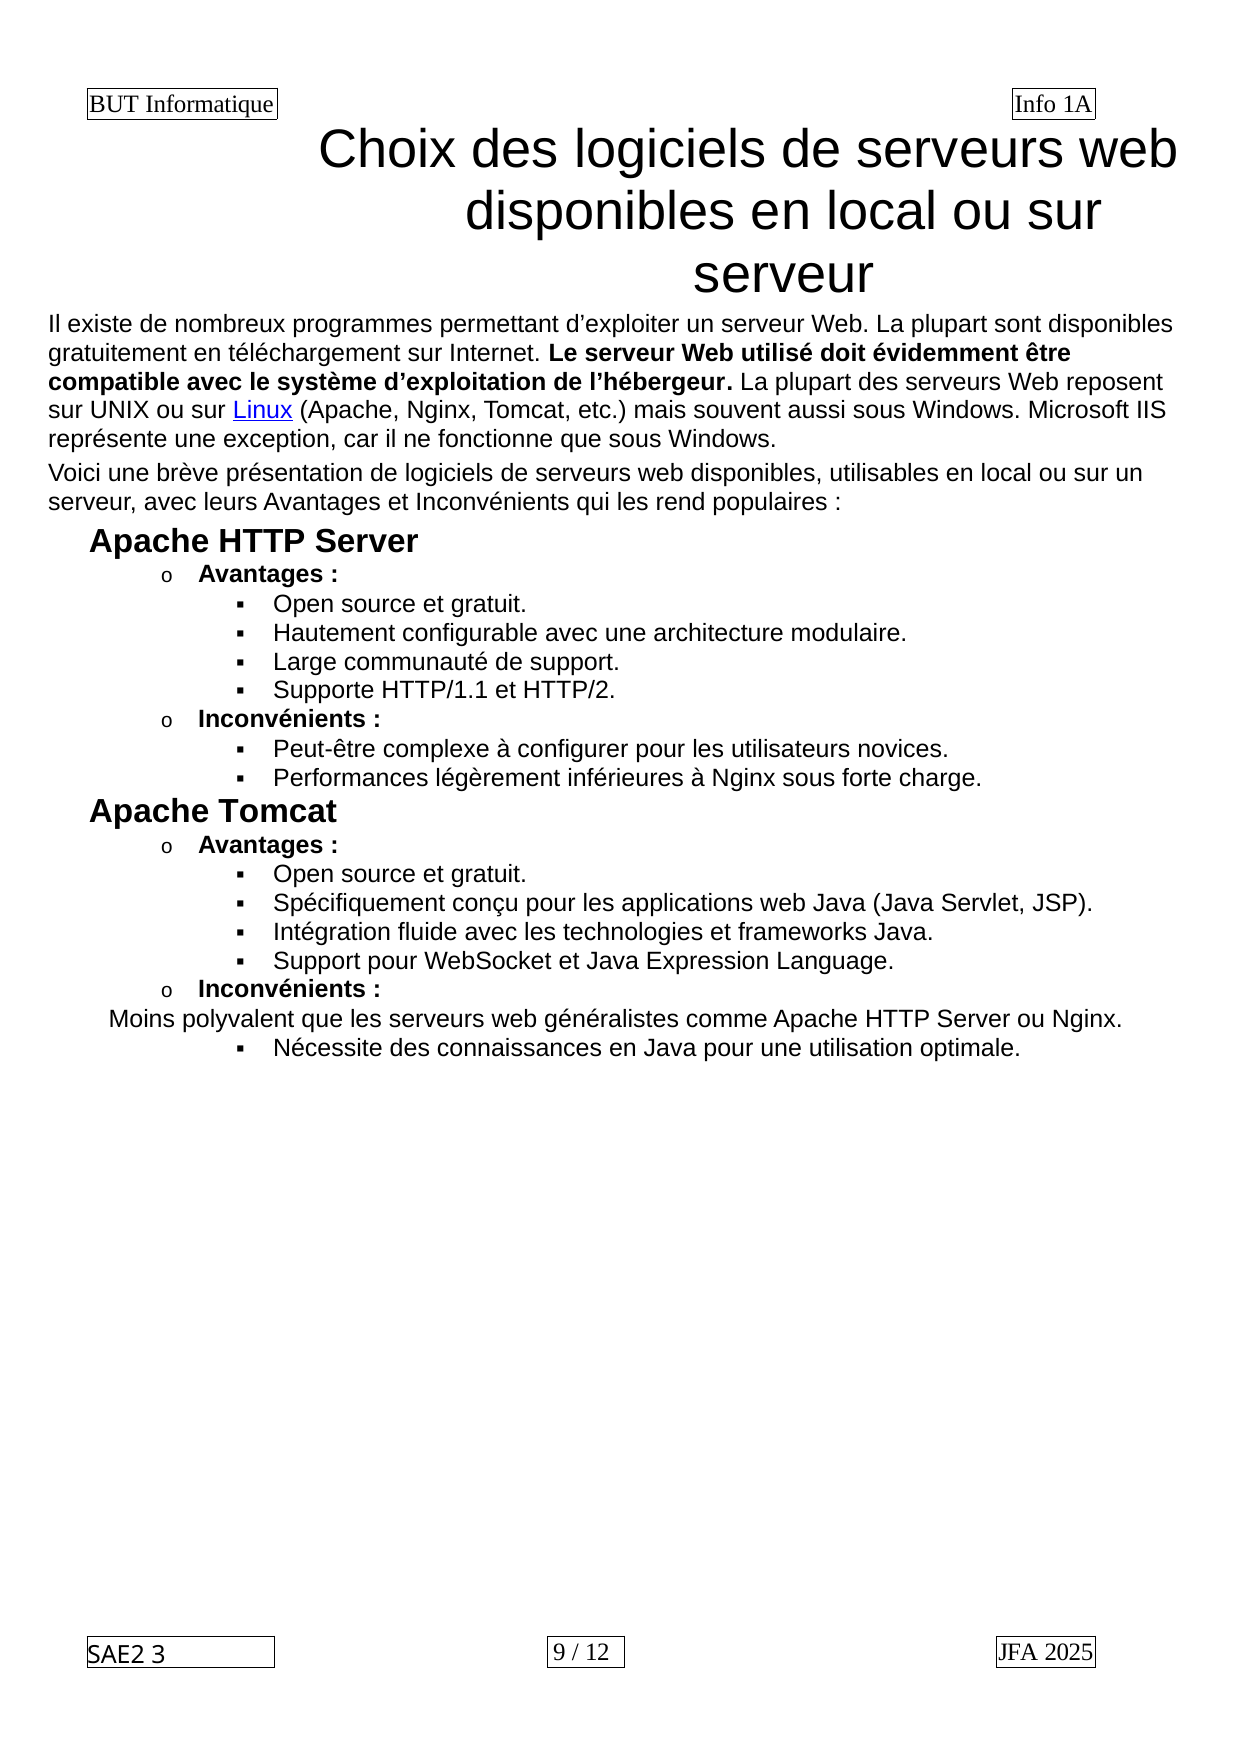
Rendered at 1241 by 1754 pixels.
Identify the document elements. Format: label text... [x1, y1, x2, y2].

list Nécessite des connaissances en Java pour une utilisation optimale. [235, 1033, 1184, 1062]
list Peut-être complexe à configurer pour les utilisateurs novices. [235, 734, 1184, 763]
text Moins polyvalent que les serveurs web généralistes comme Apache HTTP Server ou Nginx. [48, 1004, 1184, 1033]
list Open source et gratuit. [235, 589, 1184, 618]
list Open source et gratuit. [235, 859, 1184, 888]
list Large communauté de support. [235, 647, 1184, 675]
subtitle Apache Tomcat [89, 791, 1184, 830]
text Voici une brève présentation de logiciels de serveurs web disponibles, utilisables en local ou sur un serveur, avec leurs Avantages et Inconvénients qui les rend populaires : [48, 458, 1184, 516]
list Supporte HTTP/1.1 et HTTP/2. [235, 675, 1184, 704]
list Performances légèrement inférieures à Nginx sous forte charge. [235, 763, 1184, 791]
list Hautement configurable avec une architecture modulaire. [235, 618, 1184, 647]
subtitle Choix des logiciels de serveurs web disponibles en local ou sur serveur [313, 117, 1184, 303]
list Avantages : [160, 559, 1184, 589]
list Intégration fluide avec les technologies et frameworks Java. [235, 917, 1184, 946]
subtitle Apache HTTP Server [89, 521, 1184, 559]
list Inconvénients : [160, 974, 1184, 1004]
list Avantages : [160, 830, 1184, 859]
list Spécifiquement conçu pour les applications web Java (Java Servlet, JSP). [235, 888, 1184, 917]
list Support pour WebSocket et Java Expression Language. [235, 946, 1184, 974]
text Il existe de nombreux programmes permettant d’exploiter un serveur Web. La plupart sont disponibles gratuitement en téléchargement sur Internet. Le serveur Web utilisé doit évidemment être compatible avec le système d’exploitation de l’hébergeur. La plupart des serveurs Web reposent sur UNIX ou sur Linux (Apache, Nginx, Tomcat, etc.) mais souvent aussi sous Windows. Microsoft IIS représente une exception, car il ne fonctionne que sous Windows. [48, 309, 1184, 453]
list Inconvénients : [160, 704, 1184, 734]
